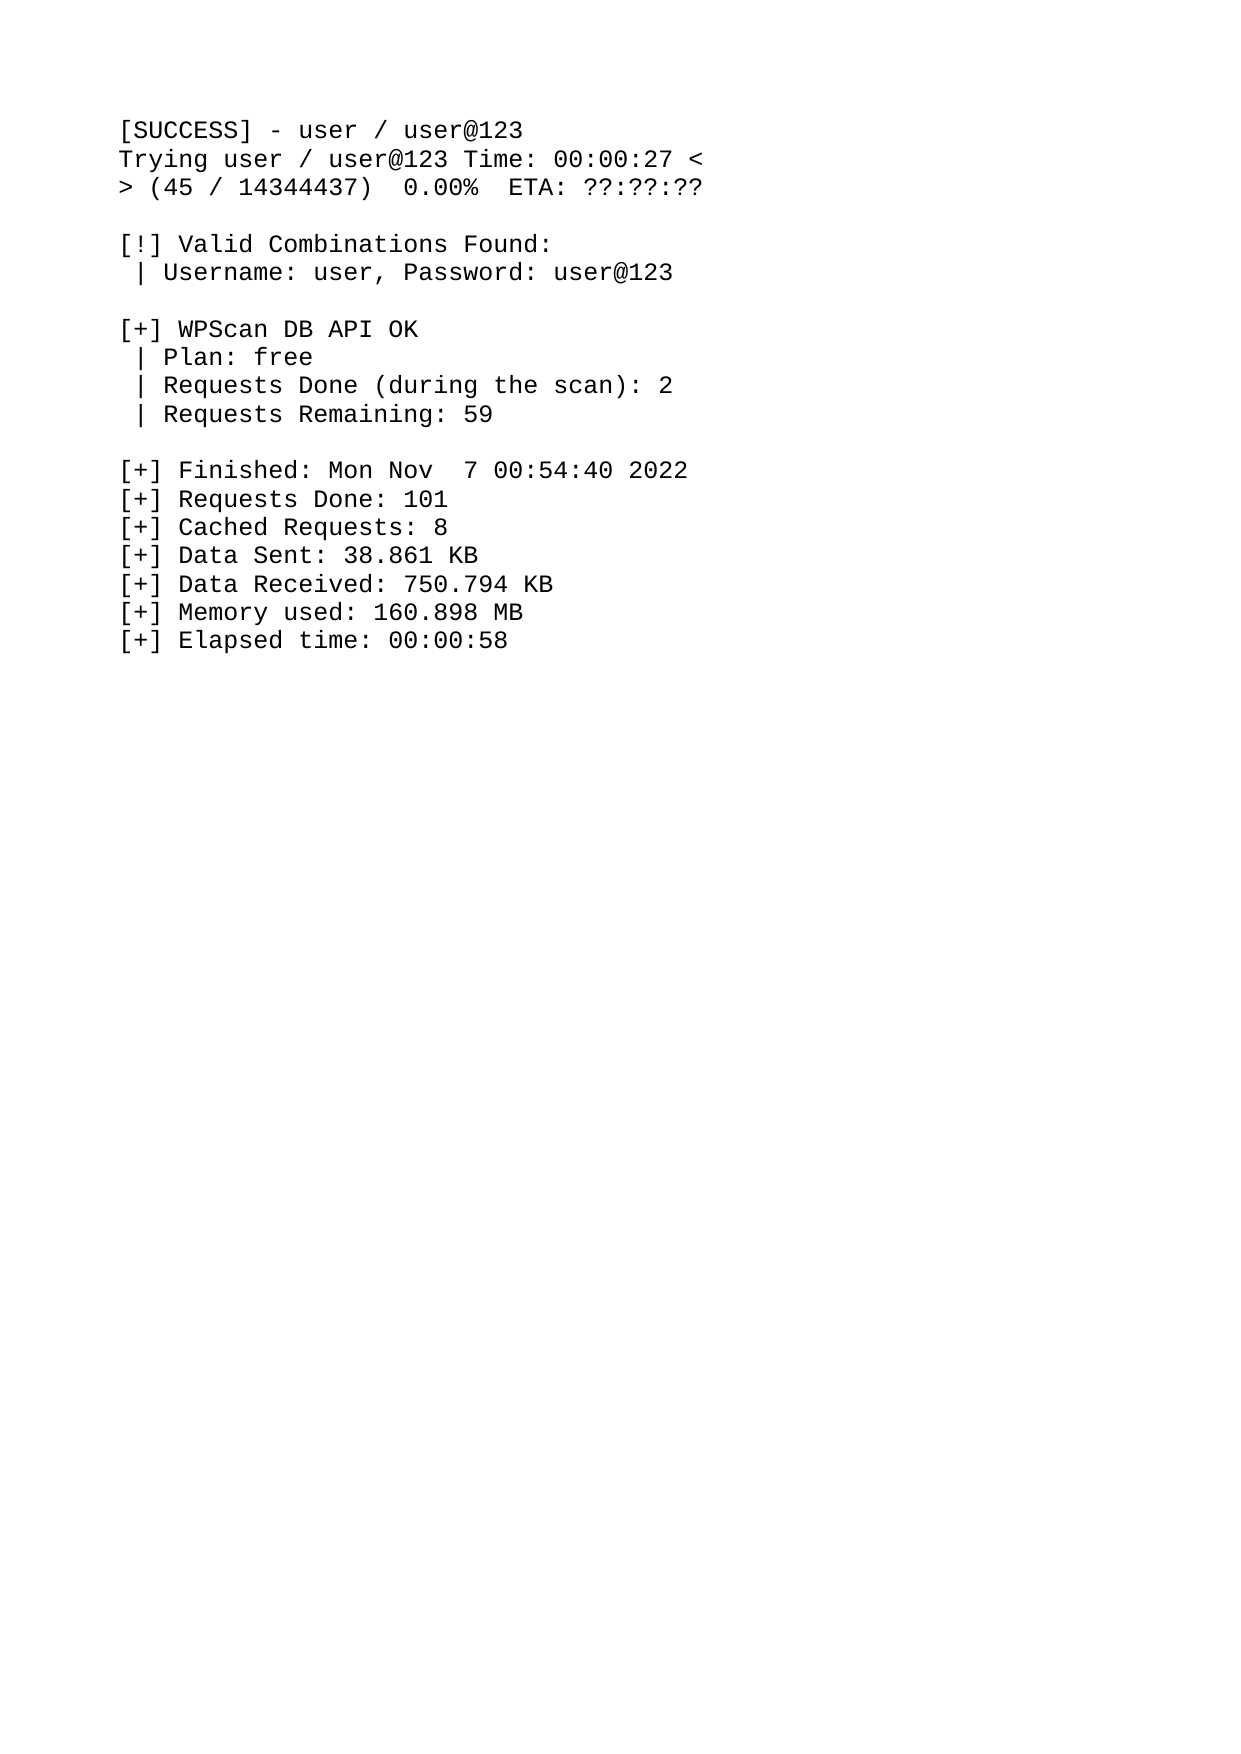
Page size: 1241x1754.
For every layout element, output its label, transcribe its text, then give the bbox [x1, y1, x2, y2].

text [+] WPScan DB API OK [118, 316, 1122, 345]
text [+] Memory used: 160.898 MB [118, 600, 1122, 628]
text | Requests Done (during the scan): 2 [118, 373, 1122, 401]
text [+] Data Sent: 38.861 KB [118, 543, 1122, 571]
text [+] Data Received: 750.794 KB [118, 571, 1122, 600]
text [+] Finished: Mon Nov 7 00:54:40 2022 [118, 458, 1122, 486]
text [SUCCESS] - user / user@123 [118, 118, 1122, 146]
text [!] Valid Combinations Found: [118, 231, 1122, 260]
text | Requests Remaining: 59 [118, 401, 1122, 430]
text | Plan: free [118, 345, 1122, 373]
text [+] Requests Done: 101 [118, 486, 1122, 515]
text [+] Cached Requests: 8 [118, 515, 1122, 543]
text Trying user / user@123 Time: 00:00:27 < > (45 / 14344437) 0.00% ETA: ??:??:?? [118, 146, 1122, 203]
text [+] Elapsed time: 00:00:58 [118, 628, 1122, 656]
text | Username: user, Password: user@123 [118, 260, 1122, 288]
